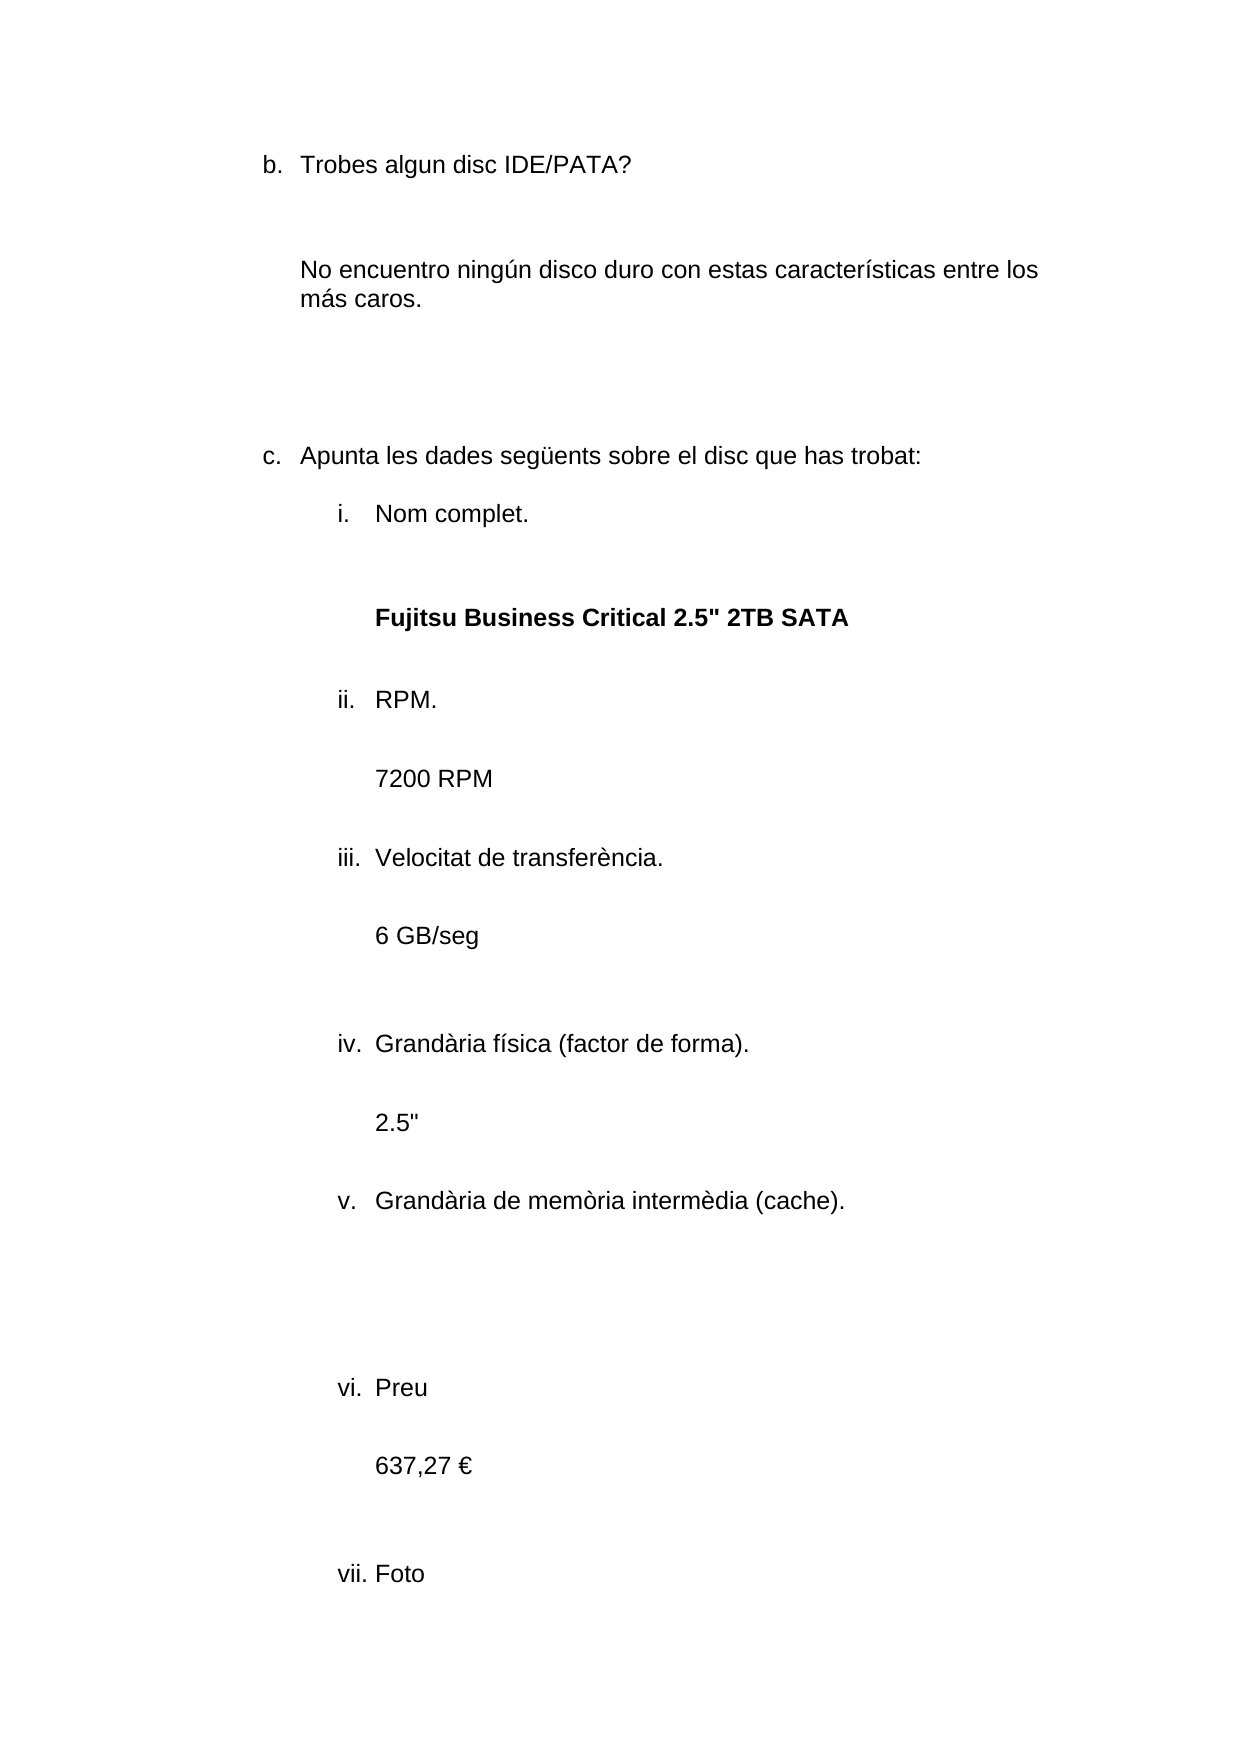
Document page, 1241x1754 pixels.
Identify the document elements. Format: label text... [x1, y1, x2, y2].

list Nom complet. [337, 499, 1090, 528]
text 2.5" [300, 1108, 1090, 1136]
list Preu [337, 1373, 1090, 1401]
list RPM. [337, 685, 1090, 714]
list Foto [337, 1559, 1090, 1588]
list Grandària física (factor de forma). [337, 1029, 1090, 1058]
text No encuentro ningún disco duro con estas características entre los más caros. [300, 255, 1090, 313]
list Trobes algun disc IDE/PATA? [262, 150, 1090, 205]
text 6 GB/seg [375, 921, 1090, 979]
list Grandària de memòria intermèdia (cache). [337, 1186, 1090, 1215]
text 637,27 € [375, 1451, 1090, 1509]
text 7200 RPM [375, 764, 1090, 793]
list Velocitat de transferència. [337, 843, 1090, 871]
subtitle Fujitsu Business Critical 2.5" 2TB SATA [375, 603, 1090, 660]
list Apunta les dades següents sobre el disc que has trobat: [262, 441, 1090, 499]
